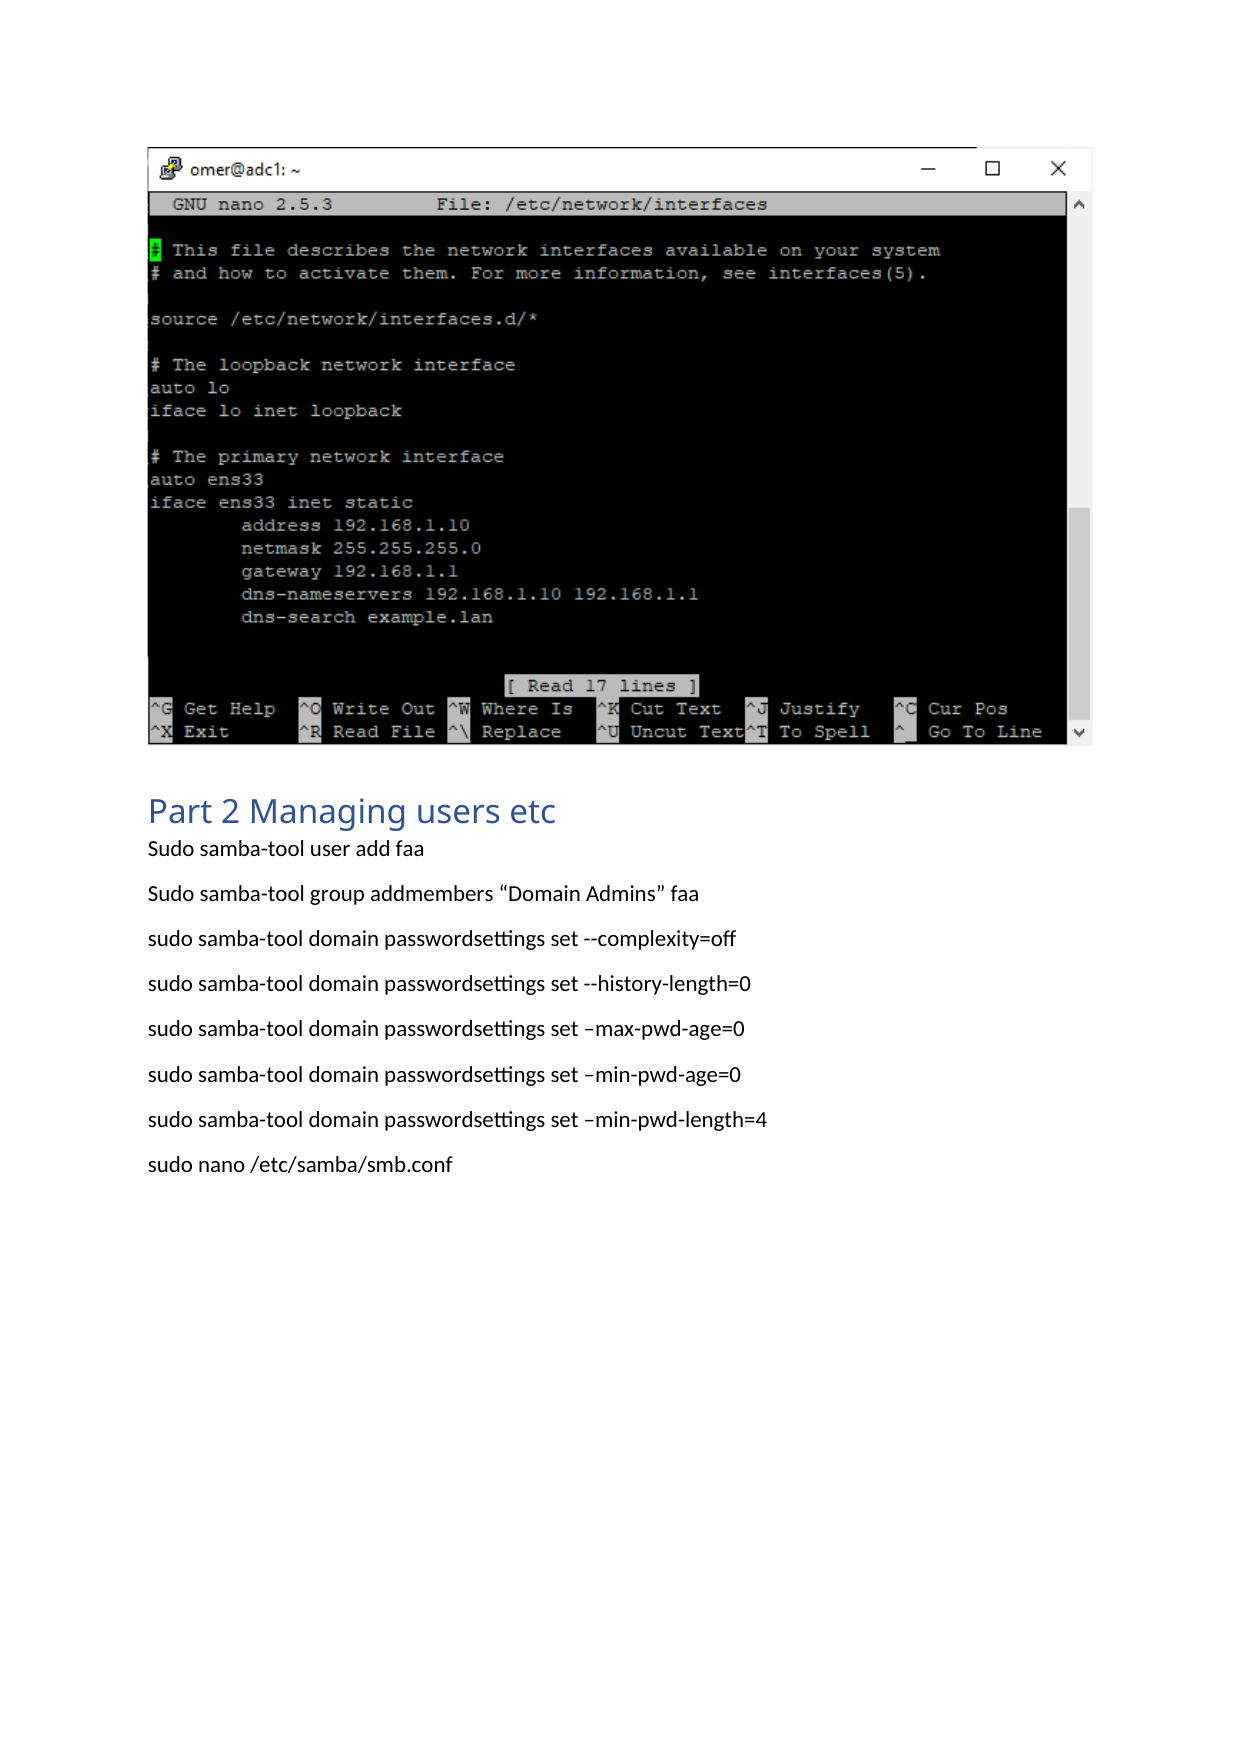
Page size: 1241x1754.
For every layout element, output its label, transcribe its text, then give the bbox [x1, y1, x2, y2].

text sudo samba-tool domain passwordsettings set --complexity=off [148, 924, 1093, 952]
subtitle Part 2 Managing users etc [148, 787, 1093, 833]
text sudo samba-tool domain passwordsettings set –max-pwd-age=0 [148, 1014, 1093, 1042]
text sudo samba-tool domain passwordsettings set –min-pwd-age=0 [148, 1060, 1093, 1088]
text Sudo samba-tool group addmembers “Domain Admins” faa [148, 879, 1093, 907]
text sudo samba-tool domain passwordsettings set --history-length=0 [148, 969, 1093, 997]
text sudo nano /etc/samba/smb.conf [148, 1150, 1093, 1178]
text Sudo samba-tool user add faa [148, 834, 1093, 862]
text sudo samba-tool domain passwordsettings set –min-pwd-length=4 [148, 1105, 1093, 1133]
